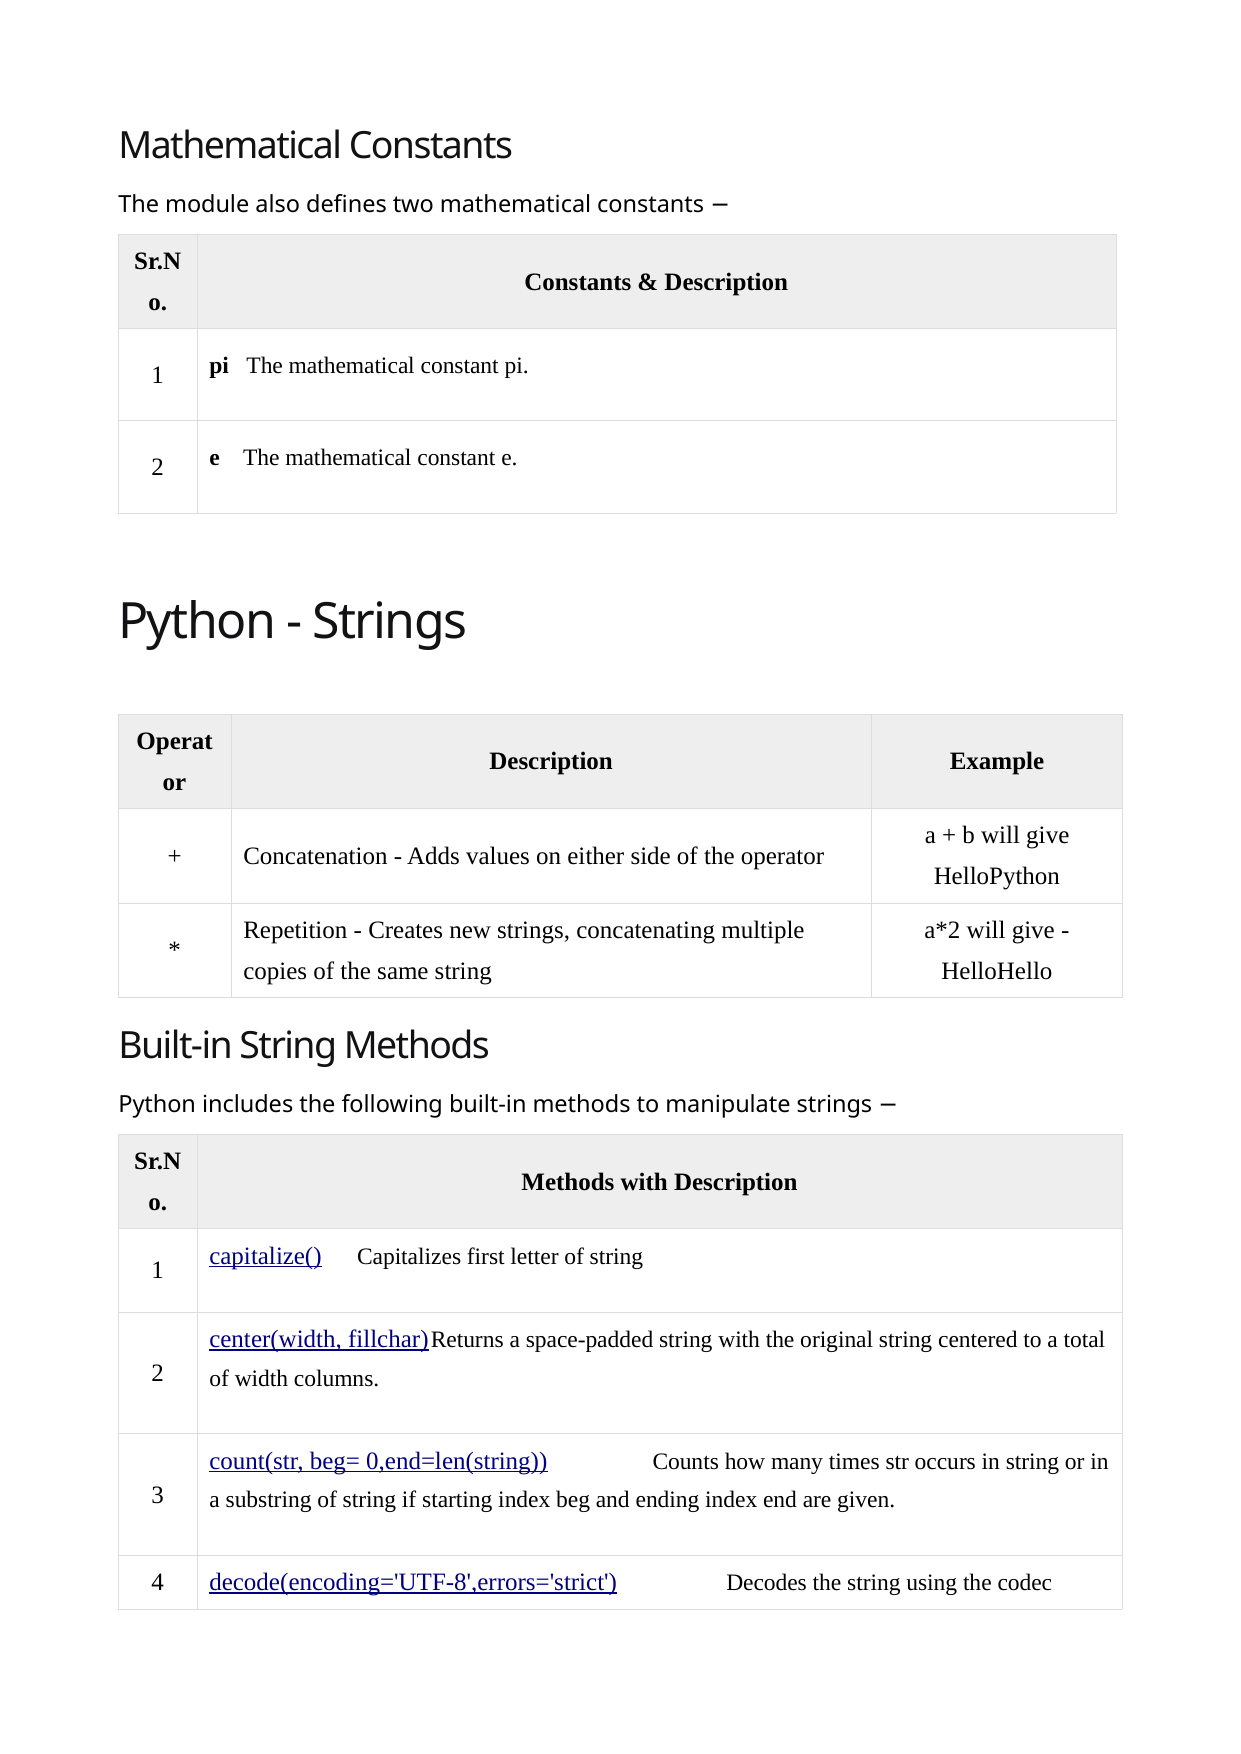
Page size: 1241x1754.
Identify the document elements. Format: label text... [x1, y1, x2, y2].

text The module also defines two mathematical constants − [118, 182, 1122, 219]
table_cell 1 [119, 329, 197, 420]
table_cell 3 [119, 1434, 197, 1555]
table_cell 2 [119, 421, 197, 512]
table_header Sr.No. [119, 235, 197, 328]
table_cell a + b will give HelloPython [872, 809, 1122, 903]
table_header Methods with Description [198, 1135, 1122, 1228]
table_header Constants & Description [198, 235, 1116, 328]
subtitle Built-in String Methods [118, 1018, 1122, 1069]
table_cell count(str, beg= 0,end=len(string)) Counts how many times str occurs in string or in a substring of string if starting index beg and ending index end are given. [198, 1434, 1122, 1555]
table_cell pi The mathematical constant pi. [198, 329, 1116, 420]
table_cell 2 [119, 1313, 197, 1433]
subtitle Python - Strings [118, 585, 1122, 653]
table_cell Repetition - Creates new strings, concatenating multiple copies of the same string [232, 904, 871, 997]
table_cell 1 [119, 1229, 197, 1312]
table_cell capitalize() Capitalizes first letter of string [198, 1229, 1122, 1312]
table_header Sr.No. [119, 1135, 197, 1228]
table_cell a*2 will give -HelloHello [872, 904, 1122, 997]
table_header Operator [119, 715, 231, 808]
table_cell Concatenation - Adds values on either side of the operator [232, 809, 871, 903]
table_cell + [119, 809, 231, 903]
subtitle Mathematical Constants [118, 118, 1122, 169]
text Python includes the following built-in methods to manipulate strings − [118, 1082, 1122, 1119]
table_cell 4 [119, 1556, 197, 1609]
table_cell decode(encoding='UTF-8',errors='strict') Decodes the string using the codec [198, 1556, 1122, 1609]
table_cell center(width, fillchar) Returns a space-padded string with the original string centered to a total of width columns. [198, 1313, 1122, 1433]
table_header Example [872, 715, 1122, 808]
table_header Description [232, 715, 871, 808]
table_cell e The mathematical constant e. [198, 421, 1116, 512]
table_cell * [119, 904, 231, 997]
